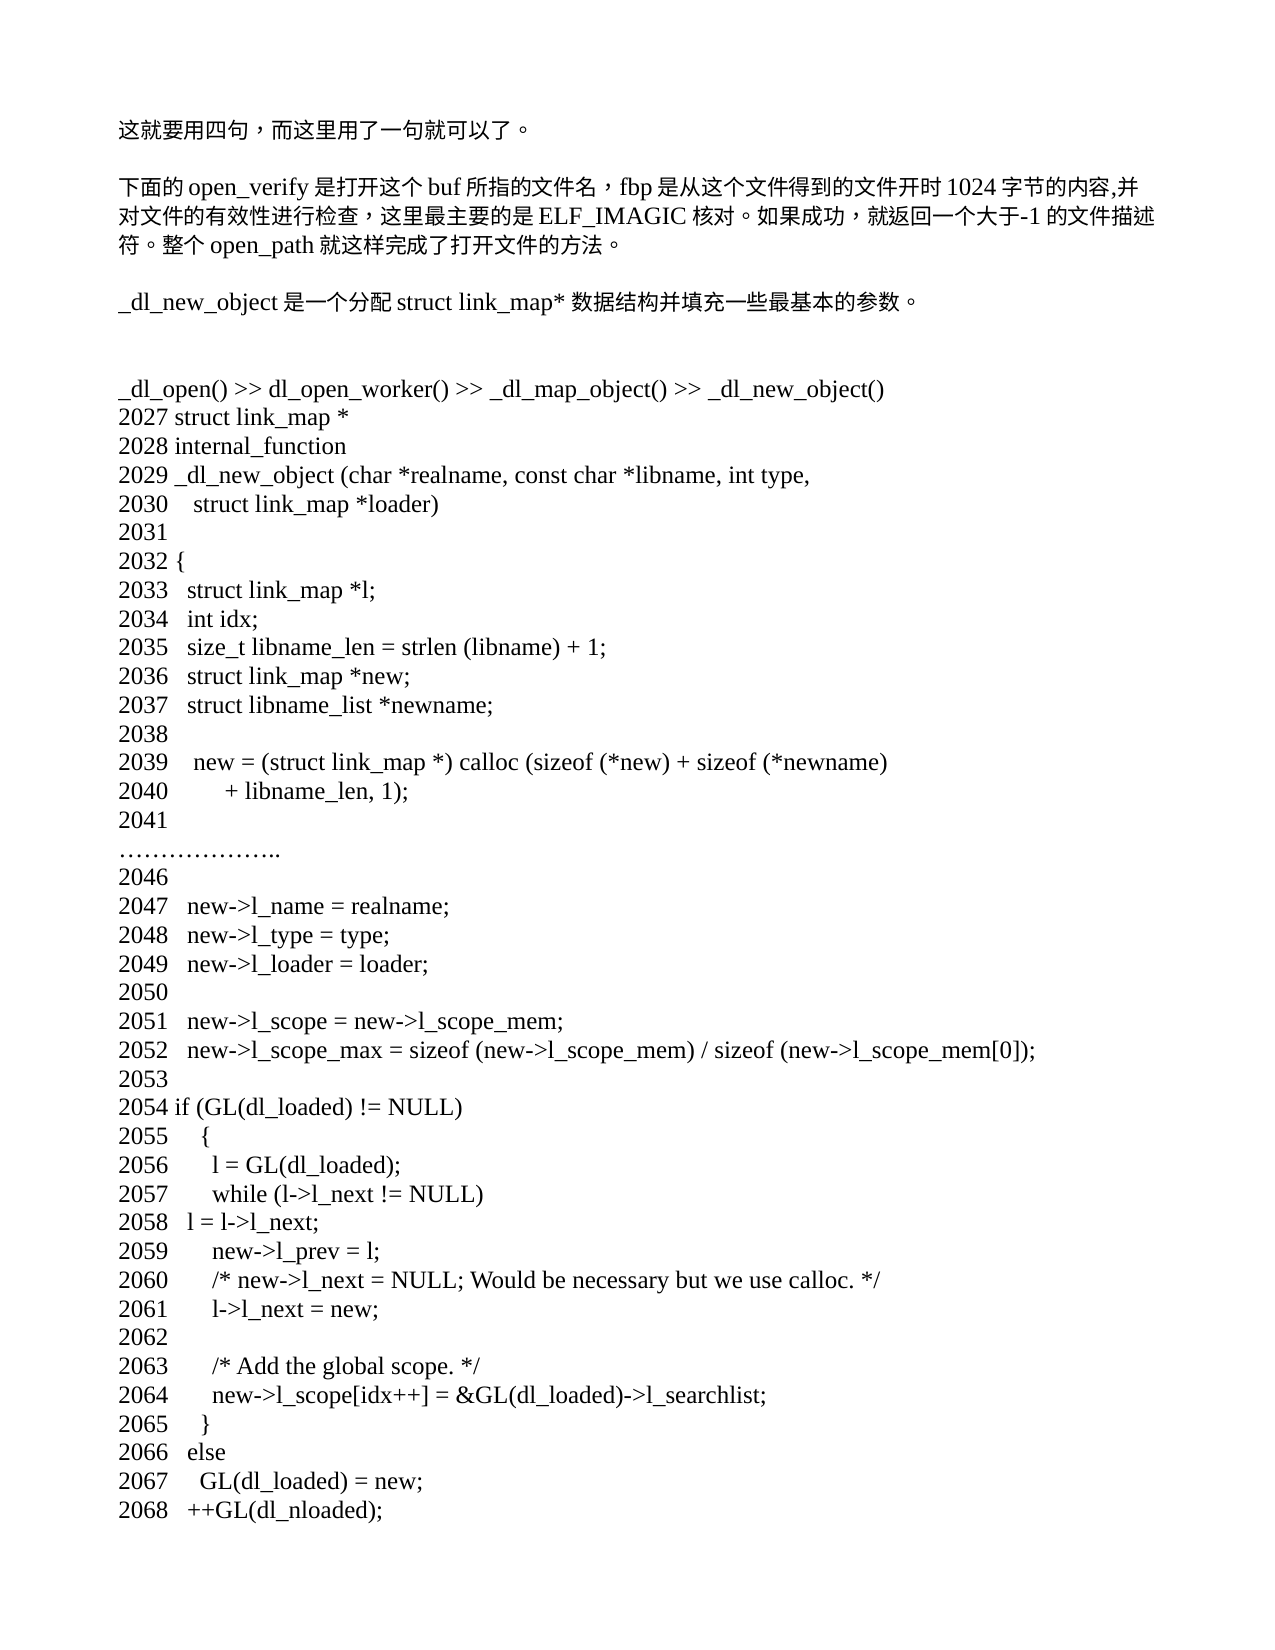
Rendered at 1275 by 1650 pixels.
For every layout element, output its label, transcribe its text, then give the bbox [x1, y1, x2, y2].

text 2068 ++GL(dl_nloaded); [118, 1495, 1157, 1524]
text 2056 l = GL(dl_loaded); [118, 1150, 1157, 1179]
text 2037 struct libname_list *newname; [118, 690, 1157, 719]
text _dl_new_object是一个分配struct link_map* 数据结构并填充一些最基本的参数。 [118, 287, 1157, 316]
text 2053 [118, 1064, 1157, 1092]
text 2038 [118, 719, 1157, 747]
text 2062 [118, 1322, 1157, 1351]
text 2061 l->l_next = new; [118, 1294, 1157, 1322]
text 2033 struct link_map *l; [118, 575, 1157, 604]
text 2055 { [118, 1121, 1157, 1150]
text 2031 [118, 517, 1157, 546]
text 2048 new->l_type = type; [118, 920, 1157, 949]
text 2028 internal_function [118, 431, 1157, 460]
text 2040 + libname_len, 1); [118, 776, 1157, 805]
text 2049 new->l_loader = loader; [118, 949, 1157, 977]
text ……………….. [118, 834, 1157, 862]
text 2036 struct link_map *new; [118, 661, 1157, 690]
text 2032 { [118, 546, 1157, 575]
text 2058 l = l->l_next; [118, 1207, 1157, 1236]
text 2060 /* new->l_next = NULL; Would be necessary but we use calloc. */ [118, 1265, 1157, 1294]
text 2064 new->l_scope[idx++] = &GL(dl_loaded)->l_searchlist; [118, 1380, 1157, 1409]
text 2047 new->l_name = realname; [118, 891, 1157, 920]
text 2057 while (l->l_next != NULL) [118, 1179, 1157, 1207]
text 2034 int idx; [118, 604, 1157, 632]
text 2059 new->l_prev = l; [118, 1236, 1157, 1265]
text 2052 new->l_scope_max = sizeof (new->l_scope_mem) / sizeof (new->l_scope_mem[0]); [118, 1035, 1157, 1064]
text 2063 /* Add the global scope. */ [118, 1351, 1157, 1380]
text 2054 if (GL(dl_loaded) != NULL) [118, 1092, 1157, 1121]
text 2029 _dl_new_object (char *realname, const char *libname, int type, [118, 460, 1157, 489]
text 2065 } [118, 1409, 1157, 1437]
text 2041 [118, 805, 1157, 834]
text 2046 [118, 862, 1157, 891]
text 2050 [118, 977, 1157, 1006]
text 2067 GL(dl_loaded) = new; [118, 1466, 1157, 1495]
text 这就要用四句，而这里用了一句就可以了。 [118, 118, 1157, 144]
text 下面的open_verify是打开这个buf所指的文件名，fbp是从这个文件得到的文件开时1024字节的内容,并对文件的有效性进行检查，这里最主要的是ELF_IMAGIC核对。如果成功，就返回一个大于-1的文件描述符。整个open_path就这样完成了打开文件的方法。 [118, 172, 1157, 259]
text 2035 size_t libname_len = strlen (libname) + 1; [118, 632, 1157, 661]
text 2027 struct link_map * [118, 402, 1157, 431]
text 2030 struct link_map *loader) [118, 489, 1157, 517]
text 2066 else [118, 1437, 1157, 1466]
text _dl_open() >> dl_open_worker() >> _dl_map_object() >> _dl_new_object() [118, 374, 1157, 402]
text 2051 new->l_scope = new->l_scope_mem; [118, 1006, 1157, 1035]
text 2039 new = (struct link_map *) calloc (sizeof (*new) + sizeof (*newname) [118, 747, 1157, 776]
